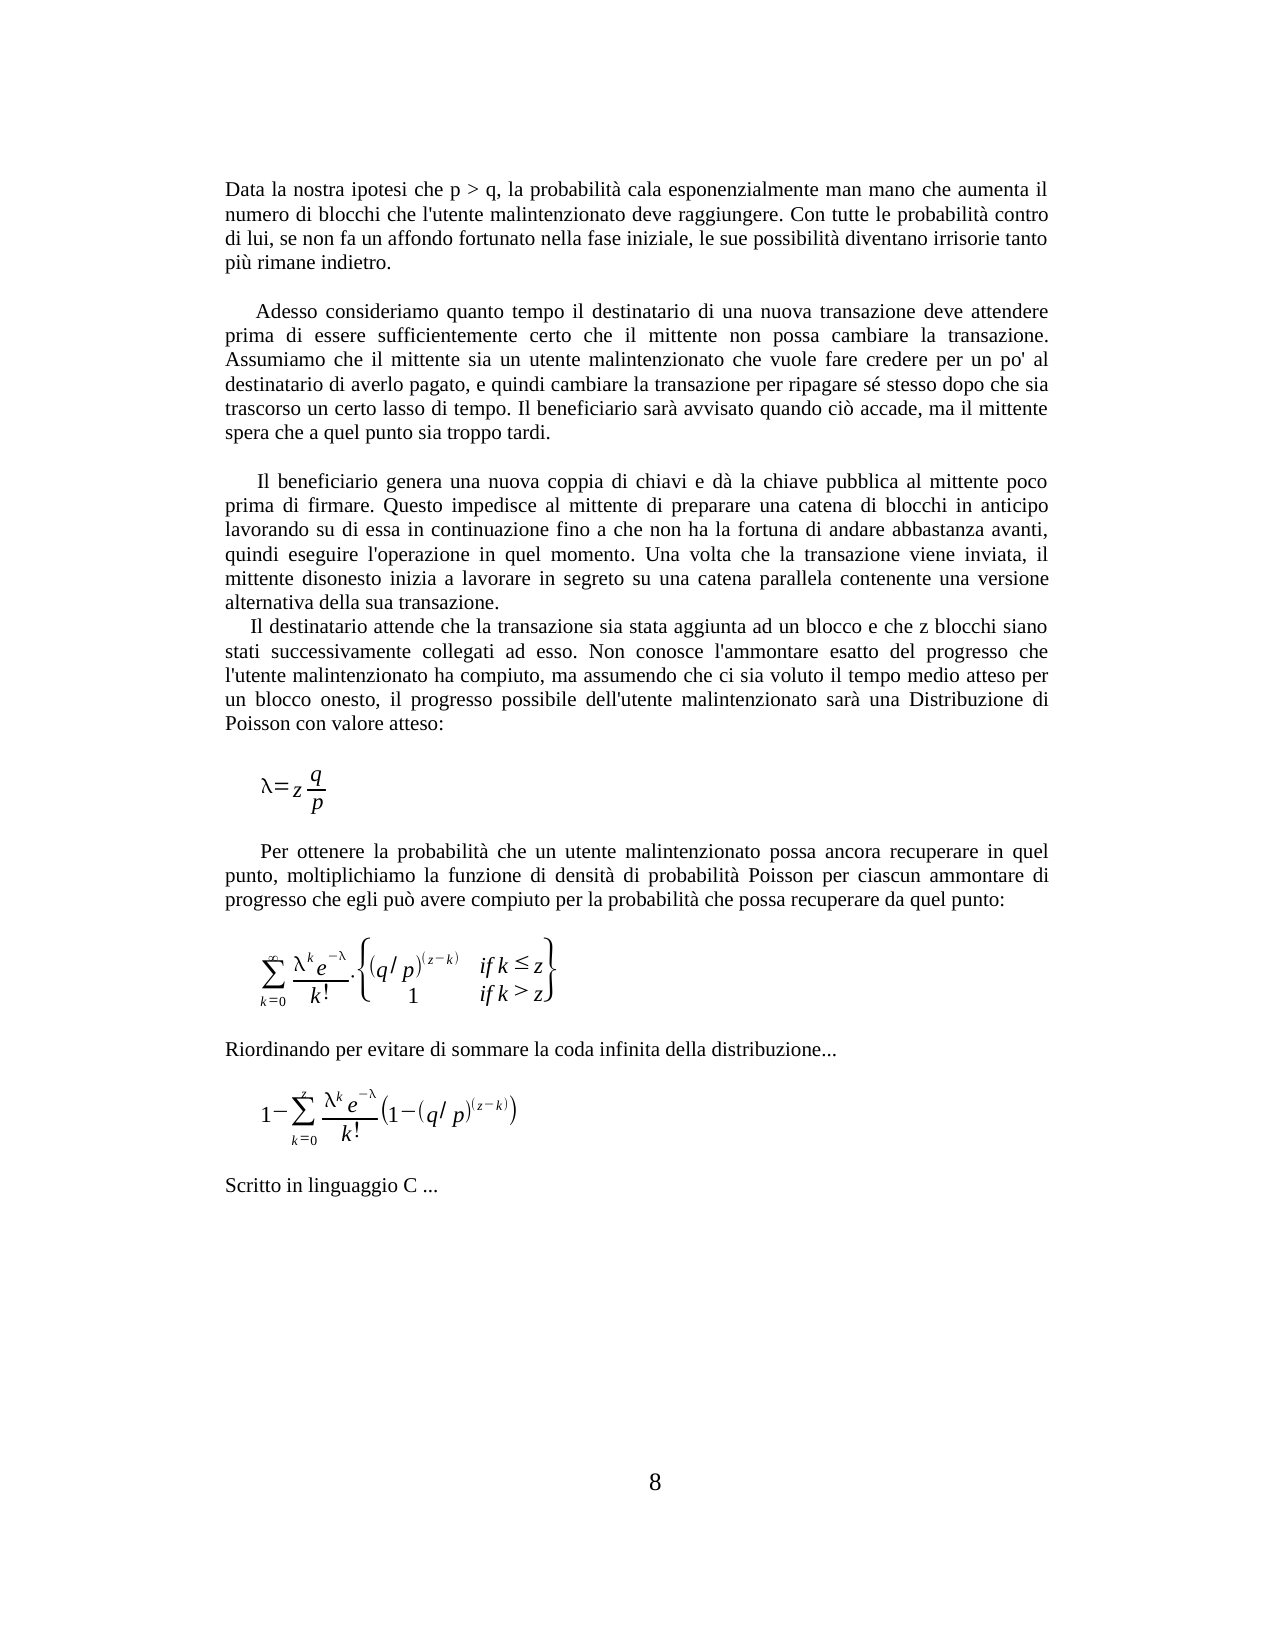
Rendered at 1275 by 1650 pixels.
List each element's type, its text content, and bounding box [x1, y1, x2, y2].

text Per ottenere la probabilità che un utente malintenzionato possa ancora recuperare in quel punto, moltiplichiamo la funzione di densità di probabilità Poisson per ciascun ammontare di progresso che egli può avere compiuto per la probabilità che possa recuperare da quel punto: [225, 839, 1050, 911]
text Adesso consideriamo quanto tempo il destinatario di una nuova transazione deve attendere prima di essere sufficientemente certo che il mittente non possa cambiare la transazione. Assumiamo che il mittente sia un utente malintenzionato che vuole fare credere per un po' al destinatario di averlo pagato, e quindi cambiare la transazione per ripagare sé stesso dopo che sia trascorso un certo lasso di tempo. Il beneficiario sarà avvisato quando ciò accade, ma il mittente spera che a quel punto sia troppo tardi. [225, 298, 1050, 444]
text Riordinando per evitare di sommare la coda infinita della distribuzione... [225, 1037, 1050, 1061]
text Il beneficiario genera una nuova coppia di chiavi e dà la chiave pubblica al mittente poco prima di firmare. Questo impedisce al mittente di preparare una catena di blocchi in anticipo lavorando su di essa in continuazione fino a che non ha la fortuna di andare abbastanza avanti, quindi eseguire l'operazione in quel momento. Una volta che la transazione viene inviata, il mittente disonesto inizia a lavorare in segreto su una catena parallela contenente una versione alternativa della sua transazione. [225, 468, 1050, 614]
text Data la nostra ipotesi che p > q, la probabilità cala esponenzialmente man mano che aumenta il numero di blocchi che l'utente malintenzionato deve raggiungere. Con tutte le probabilità contro di lui, se non fa un affondo fortunato nella fase iniziale, le sue possibilità diventano irrisorie tanto più rimane indietro. [225, 177, 1050, 274]
text Il destinatario attende che la transazione sia stata aggiunta ad un blocco e che z blocchi siano stati successivamente collegati ad esso. Non conosce l'ammontare esatto del progresso che l'utente malintenzionato ha compiuto, ma assumendo che ci sia voluto il tempo medio atteso per un blocco onesto, il progresso possibile dell'utente malintenzionato sarà una Distribuzione di Poisson con valore atteso: [225, 614, 1050, 735]
text Scritto in linguaggio C ... [225, 1172, 1050, 1197]
